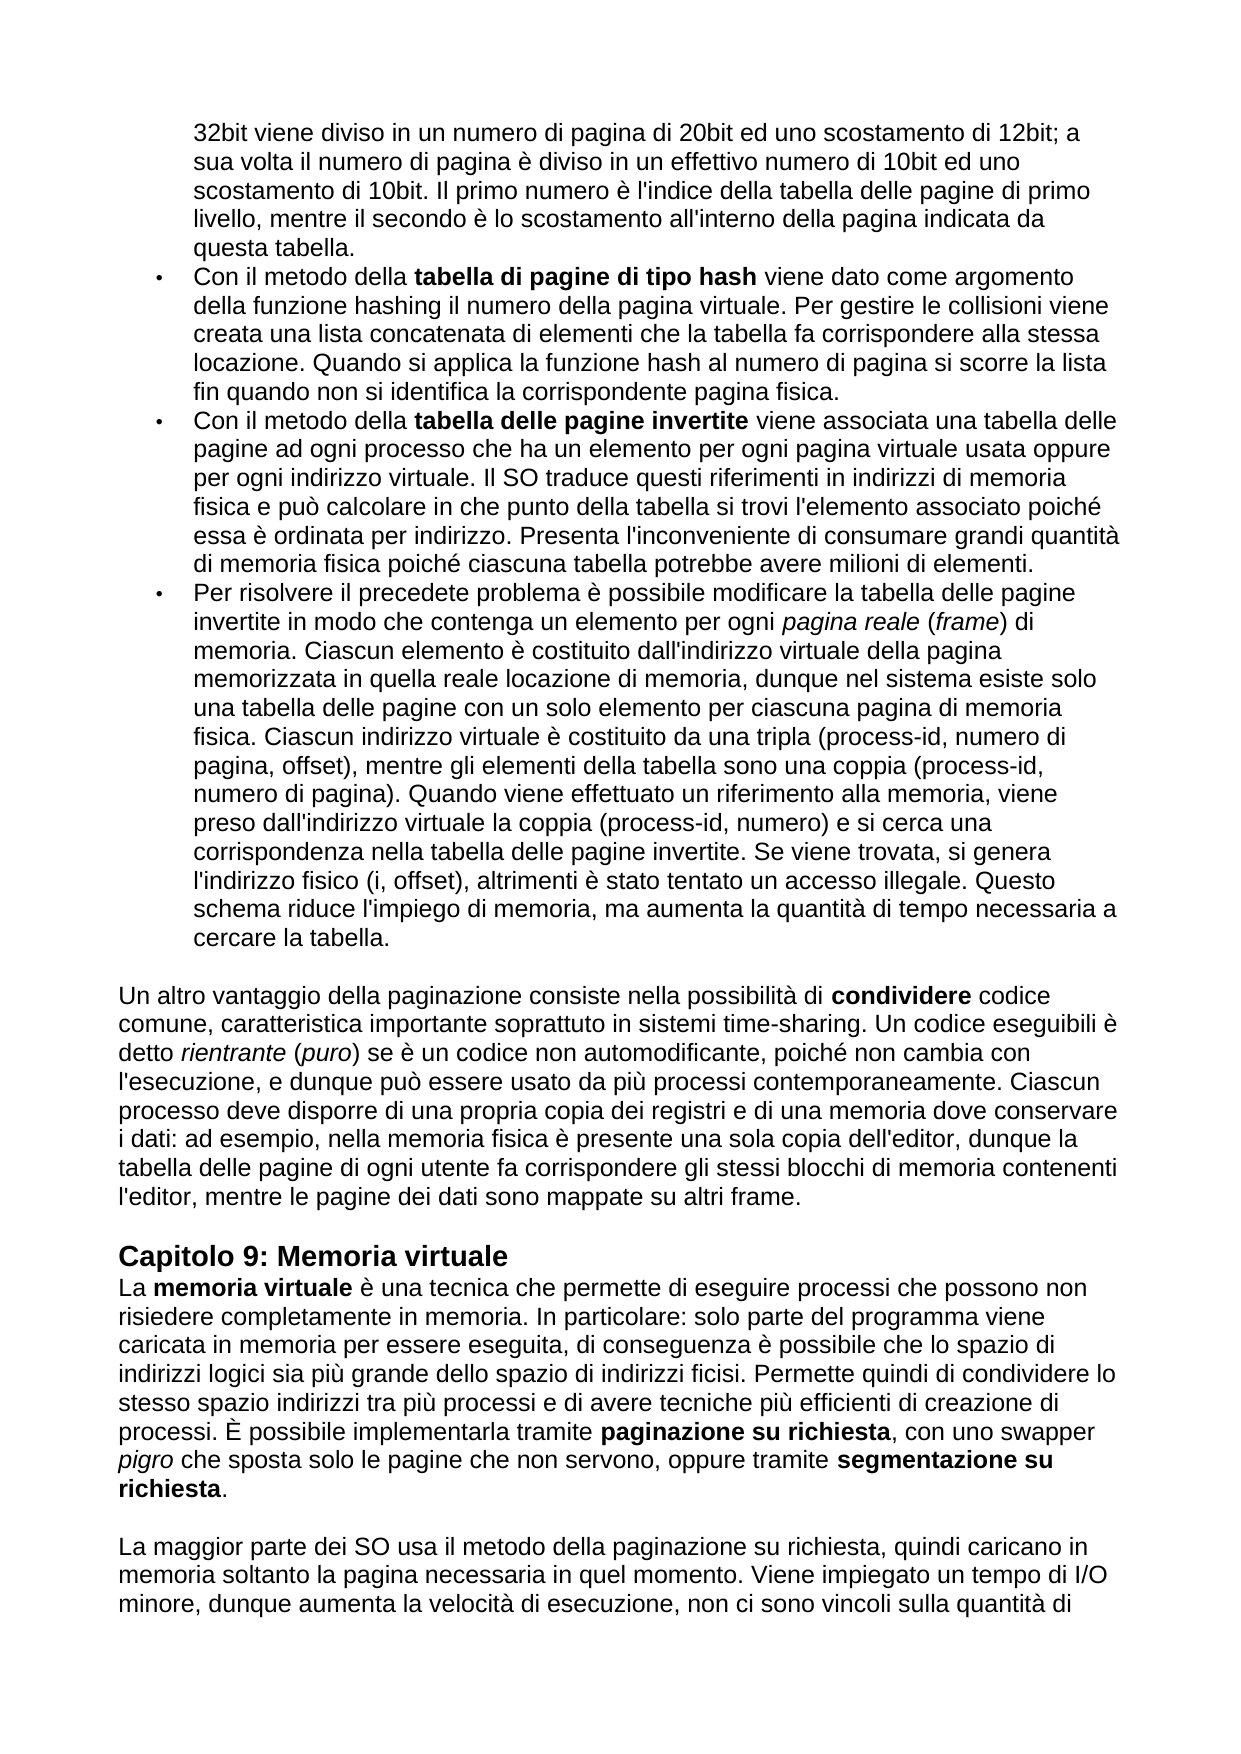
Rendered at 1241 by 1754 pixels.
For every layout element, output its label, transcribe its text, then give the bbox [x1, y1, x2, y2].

list Con il metodo della tabella di pagine di tipo hash viene dato come argomento della funzione hashing il numero della pagina virtuale. Per gestire le collisioni viene creata una lista concatenata di elementi che la tabella fa corrispondere alla stessa locazione. Quando si applica la funzione hash al numero di pagina si scorre la lista fin quando non si identifica la corrispondente pagina fisica. [156, 262, 1122, 406]
text Un altro vantaggio della paginazione consiste nella possibilità di condividere codice comune, caratteristica importante soprattuto in sistemi time-sharing. Un codice eseguibili è detto rientrante (puro) se è un codice non automodificante, poiché non cambia con l'esecuzione, e dunque può essere usato da più processi contemporaneamente. Ciascun processo deve disporre di una propria copia dei registri e di una memoria dove conservare i dati: ad esempio, nella memoria fisica è presente una sola copia dell'editor, dunque la tabella delle pagine di ogni utente fa corrispondere gli stessi blocchi di memoria contenenti l'editor, mentre le pagine dei dati sono mappate su altri frame. [118, 981, 1122, 1211]
text Capitolo 9: Memoria virtuale [118, 1239, 1122, 1273]
text La maggior parte dei SO usa il metodo della paginazione su richiesta, quindi caricano in memoria soltanto la pagina necessaria in quel momento. Viene impiegato un tempo di I/O minore, dunque aumenta la velocità di esecuzione, non ci sono vincoli sulla quantità di [118, 1532, 1122, 1618]
list 32bit viene diviso in un numero di pagina di 20bit ed uno scostamento di 12bit; a sua volta il numero di pagina è diviso in un effettivo numero di 10bit ed uno scostamento di 10bit. Il primo numero è l'indice della tabella delle pagine di primo livello, mentre il secondo è lo scostamento all'interno della pagina indicata da questa tabella. [156, 118, 1122, 262]
text La memoria virtuale è una tecnica che permette di eseguire processi che possono non risiedere completamente in memoria. In particolare: solo parte del programma viene caricata in memoria per essere eseguita, di conseguenza è possibile che lo spazio di indirizzi logici sia più grande dello spazio di indirizzi ficisi. Permette quindi di condividere lo stesso spazio indirizzi tra più processi e di avere tecniche più efficienti di creazione di processi. È possibile implementarla tramite paginazione su richiesta, con uno swapper pigro che sposta solo le pagine che non servono, oppure tramite segmentazione su richiesta. [118, 1273, 1122, 1503]
list Per risolvere il precedete problema è possibile modificare la tabella delle pagine invertite in modo che contenga un elemento per ogni pagina reale (frame) di memoria. Ciascun elemento è costituito dall'indirizzo virtuale della pagina memorizzata in quella reale locazione di memoria, dunque nel sistema esiste solo una tabella delle pagine con un solo elemento per ciascuna pagina di memoria fisica. Ciascun indirizzo virtuale è costituito da una tripla (process-id, numero di pagina, offset), mentre gli elementi della tabella sono una coppia (process-id, numero di pagina). Quando viene effettuato un riferimento alla memoria, viene preso dall'indirizzo virtuale la coppia (process-id, numero) e si cerca una corrispondenza nella tabella delle pagine invertite. Se viene trovata, si genera l'indirizzo fisico (i, offset), altrimenti è stato tentato un accesso illegale. Questo schema riduce l'impiego di memoria, ma aumenta la quantità di tempo necessaria a cercare la tabella. [156, 578, 1122, 952]
list Con il metodo della tabella delle pagine invertite viene associata una tabella delle pagine ad ogni processo che ha un elemento per ogni pagina virtuale usata oppure per ogni indirizzo virtuale. Il SO traduce questi riferimenti in indirizzi di memoria fisica e può calcolare in che punto della tabella si trovi l'elemento associato poiché essa è ordinata per indirizzo. Presenta l'inconveniente di consumare grandi quantità di memoria fisica poiché ciascuna tabella potrebbe avere milioni di elementi. [156, 406, 1122, 578]
